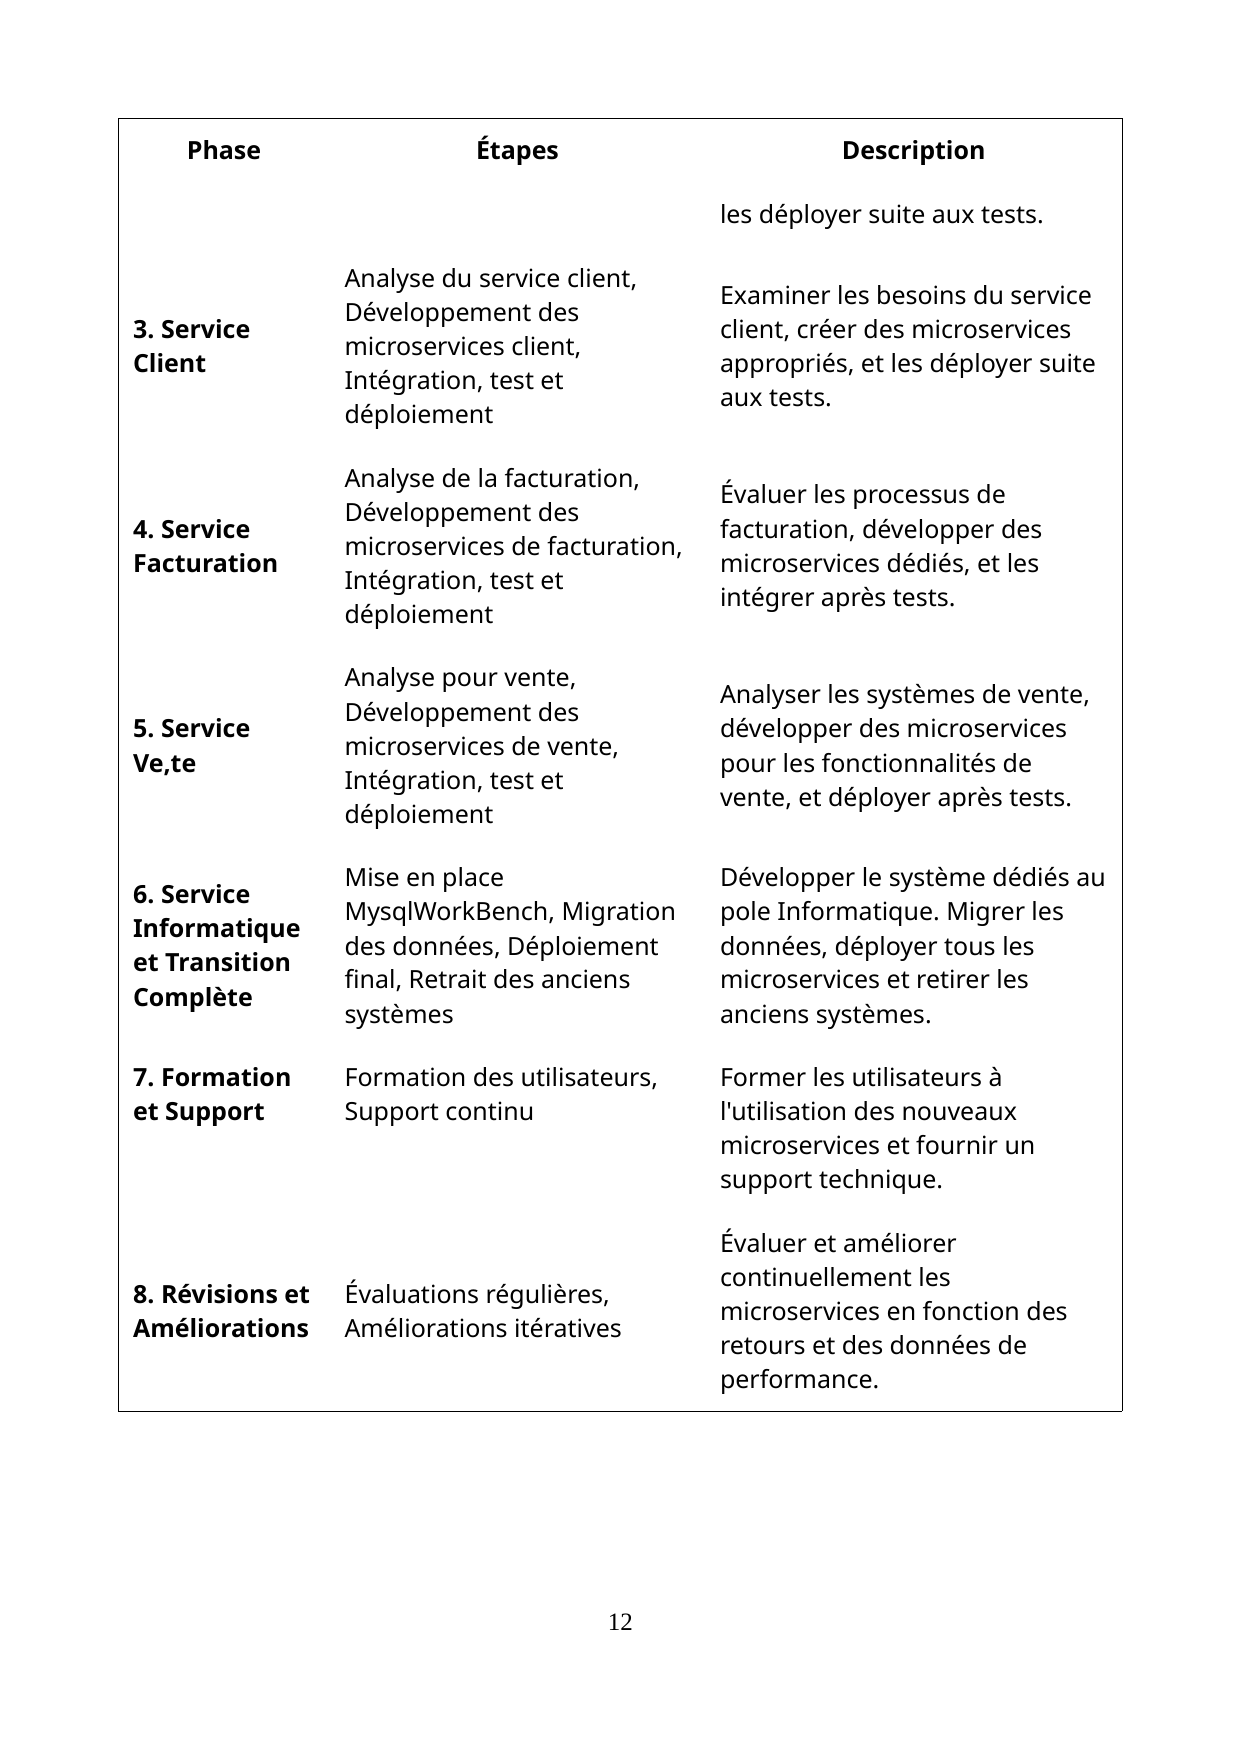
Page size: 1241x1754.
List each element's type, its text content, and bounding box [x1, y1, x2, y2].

table_cell Développer le système dédiés au pole Informatique. Migrer les données, déployer tous les microservices et retirer les anciens systèmes. [705, 845, 1122, 1045]
table_cell Formation des utilisateurs, Support continu [330, 1045, 705, 1211]
table_cell Former les utilisateurs à l'utilisation des nouveaux microservices et fournir un support technique. [705, 1045, 1122, 1211]
table_cell [119, 182, 329, 246]
table_cell Analyse de la facturation, Développement des microservices de facturation, Intégration, test et déploiement [330, 445, 705, 645]
table_cell Évaluer et améliorer continuellement les microservices en fonction des retours et des données de performance. [705, 1211, 1122, 1411]
table_cell 4. Service Facturation [119, 445, 329, 645]
table_cell 6. Service Informatique et Transition Complète [119, 845, 329, 1045]
table_header Phase [119, 119, 329, 182]
table_cell 5. Service Ve,te [119, 645, 329, 845]
table_cell [330, 182, 705, 246]
table_cell 8. Révisions et Améliorations [119, 1211, 329, 1411]
table_cell Évaluations régulières, Améliorations itératives [330, 1211, 705, 1411]
table_cell 3. Service Client [119, 246, 329, 445]
table_cell Analyse pour vente, Développement des microservices de vente, Intégration, test et déploiement [330, 645, 705, 845]
table_header Étapes [330, 119, 705, 182]
table_cell les déployer suite aux tests. [705, 182, 1122, 246]
table_cell Analyser les systèmes de vente, développer des microservices pour les fonctionnalités de vente, et déployer après tests. [705, 645, 1122, 845]
table_header Description [705, 119, 1122, 182]
table_cell Mise en place MysqlWorkBench, Migration des données, Déploiement final, Retrait des anciens systèmes [330, 845, 705, 1045]
table_cell Examiner les besoins du service client, créer des microservices appropriés, et les déployer suite aux tests. [705, 246, 1122, 445]
table_cell Évaluer les processus de facturation, développer des microservices dédiés, et les intégrer après tests. [705, 445, 1122, 645]
table_cell 7. Formation et Support [119, 1045, 329, 1211]
table_cell Analyse du service client, Développement des microservices client, Intégration, test et déploiement [330, 246, 705, 445]
